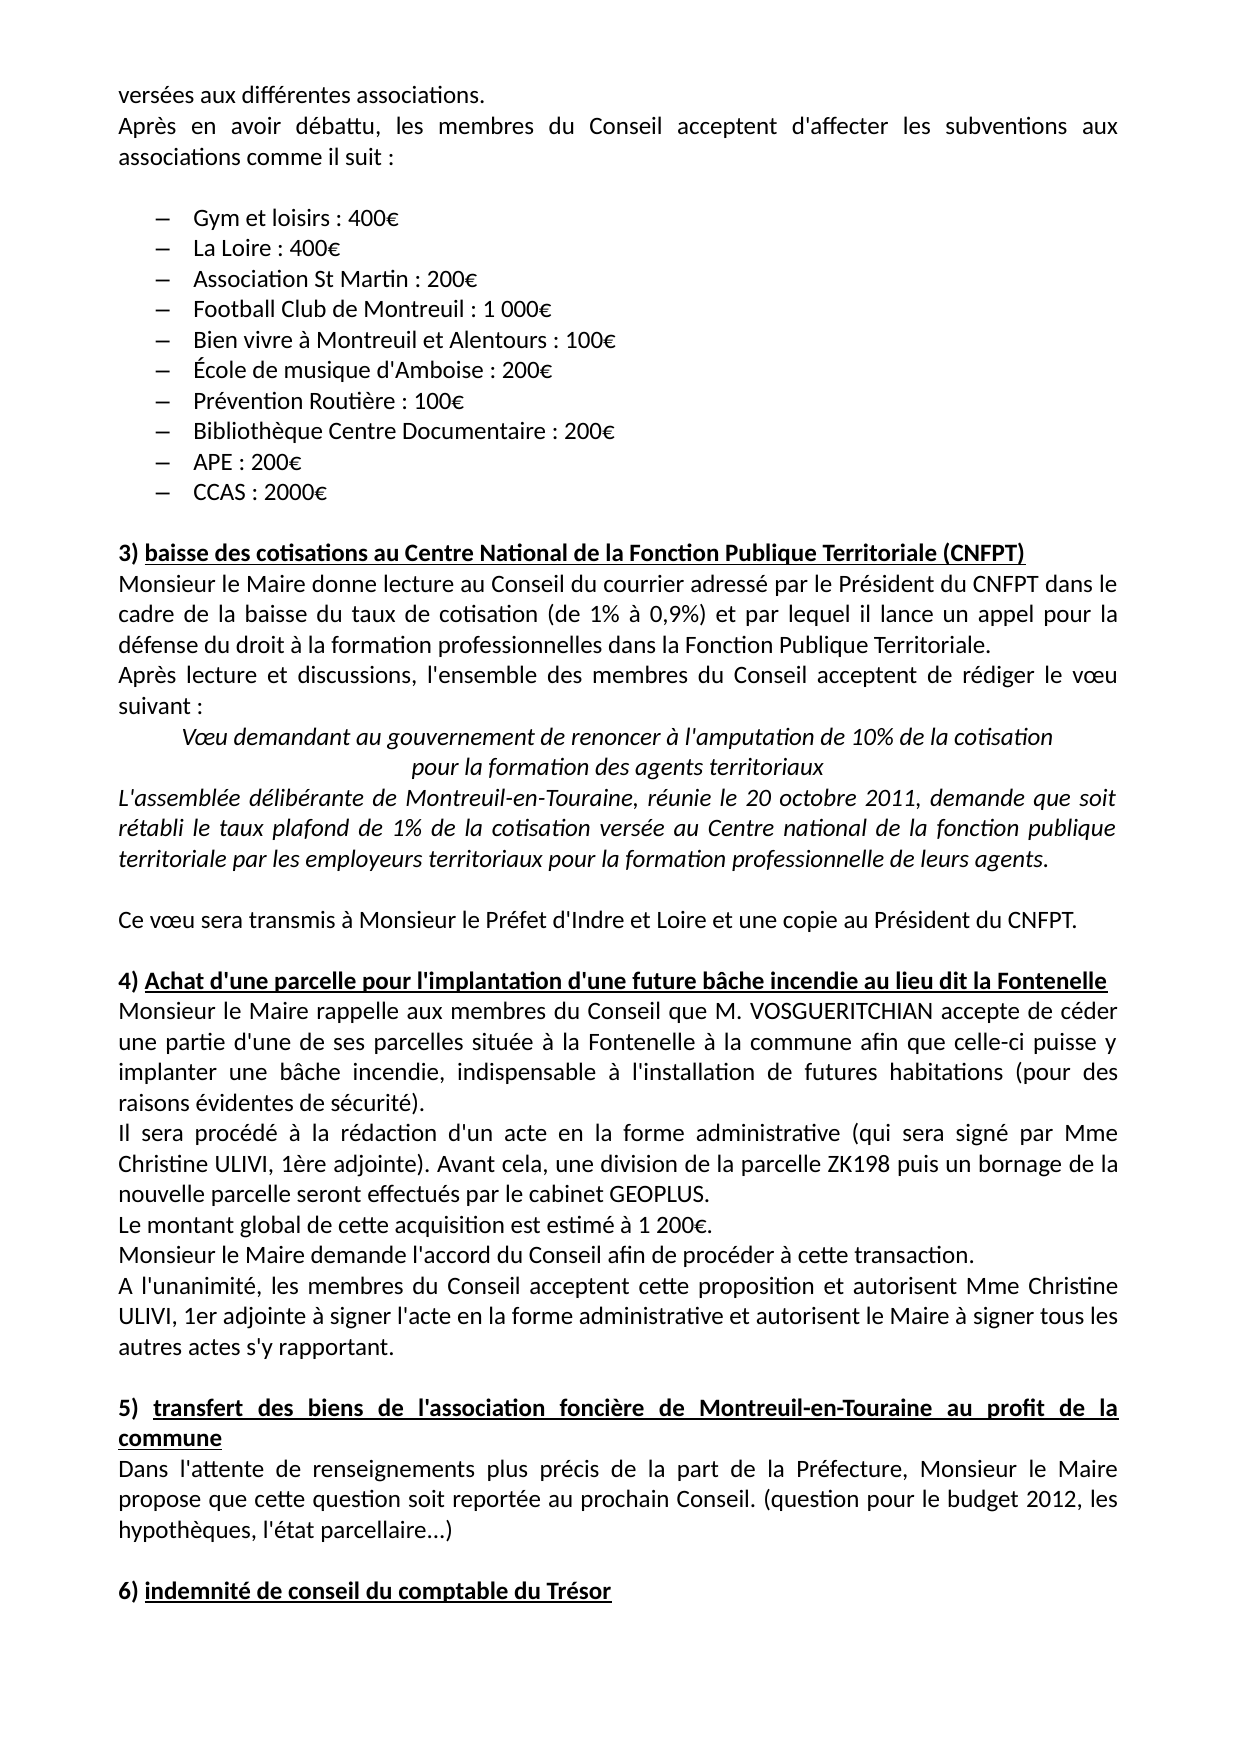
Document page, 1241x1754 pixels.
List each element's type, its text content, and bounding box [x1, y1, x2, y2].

list Bien vivre à Montreuil et Alentours : 100€ [156, 324, 1120, 354]
text pour la formation des agents territoriaux [118, 751, 1120, 782]
text Monsieur le Maire donne lecture au Conseil du courrier adressé par le Président du CNFPT dans le cadre de la baisse du taux de cotisation (de 1% à 0,9%) et par lequel il lance un appel pour la défense du droit à la formation professionnelles dans la Fonction Publique Territoriale. [118, 568, 1120, 659]
list Gym et loisirs : 400€ [156, 202, 1120, 232]
list CCAS : 2000€ [156, 476, 1120, 507]
text 3) baisse des cotisations au Centre National de la Fonction Publique Territoriale (CNFPT) [118, 537, 1120, 568]
text Monsieur le Maire demande l'accord du Conseil afin de procéder à cette transaction. [118, 1239, 1120, 1270]
text 6) indemnité de conseil du comptable du Trésor [118, 1575, 1120, 1606]
list Association St Martin : 200€ [156, 263, 1120, 293]
text Il sera procédé à la rédaction d'un acte en la forme administrative (qui sera signé par Mme Christine ULIVI, 1ère adjointe). Avant cela, une division de la parcelle ZK198 puis un bornage de la nouvelle parcelle seront effectués par le cabinet GEOPLUS. [118, 1117, 1120, 1209]
text L'assemblée délibérante de Montreuil-en-Touraine, réunie le 20 octobre 2011, demande que soit rétabli le taux plafond de 1% de la cotisation versée au Centre national de la fonction publique territoriale par les employeurs territoriaux pour la formation professionnelle de leurs agents. [118, 782, 1120, 873]
text Après lecture et discussions, l'ensemble des membres du Conseil acceptent de rédiger le vœu suivant : [118, 659, 1120, 721]
list Prévention Routière : 100€ [156, 385, 1120, 415]
text Ce vœu sera transmis à Monsieur le Préfet d'Indre et Loire et une copie au Président du CNFPT. [118, 904, 1120, 934]
list Bibliothèque Centre Documentaire : 200€ [156, 415, 1120, 446]
text Dans l'attente de renseignements plus précis de la part de la Préfecture, Monsieur le Maire propose que cette question soit reportée au prochain Conseil. (question pour le budget 2012, les hypothèques, l'état parcellaire...) [118, 1453, 1120, 1545]
text 5) transfert des biens de l'association foncière de Montreuil-en-Touraine au profit de la commune [118, 1392, 1120, 1453]
text Vœu demandant au gouvernement de renoncer à l'amputation de 10% de la cotisation [118, 721, 1120, 751]
text 4) Achat d'une parcelle pour l'implantation d'une future bâche incendie au lieu dit la Fontenelle [118, 965, 1120, 995]
text Monsieur le Maire rappelle aux membres du Conseil que M. VOSGUERITCHIAN accepte de céder une partie d'une de ses parcelles située à la Fontenelle à la commune afin que celle-ci puisse y implanter une bâche incendie, indispensable à l'installation de futures habitations (pour des raisons évidentes de sécurité). [118, 995, 1120, 1117]
text Après en avoir débattu, les membres du Conseil acceptent d'affecter les subventions aux associations comme il suit : [118, 110, 1120, 171]
list APE : 200€ [156, 446, 1120, 476]
list Football Club de Montreuil : 1 000€ [156, 293, 1120, 324]
list La Loire : 400€ [156, 232, 1120, 263]
text Le montant global de cette acquisition est estimé à 1 200€. [118, 1209, 1120, 1239]
list École de musique d'Amboise : 200€ [156, 354, 1120, 385]
text versées aux différentes associations. [118, 80, 1120, 110]
text A l'unanimité, les membres du Conseil acceptent cette proposition et autorisent Mme Christine ULIVI, 1er adjointe à signer l'acte en la forme administrative et autorisent le Maire à signer tous les autres actes s'y rapportant. [118, 1270, 1120, 1362]
